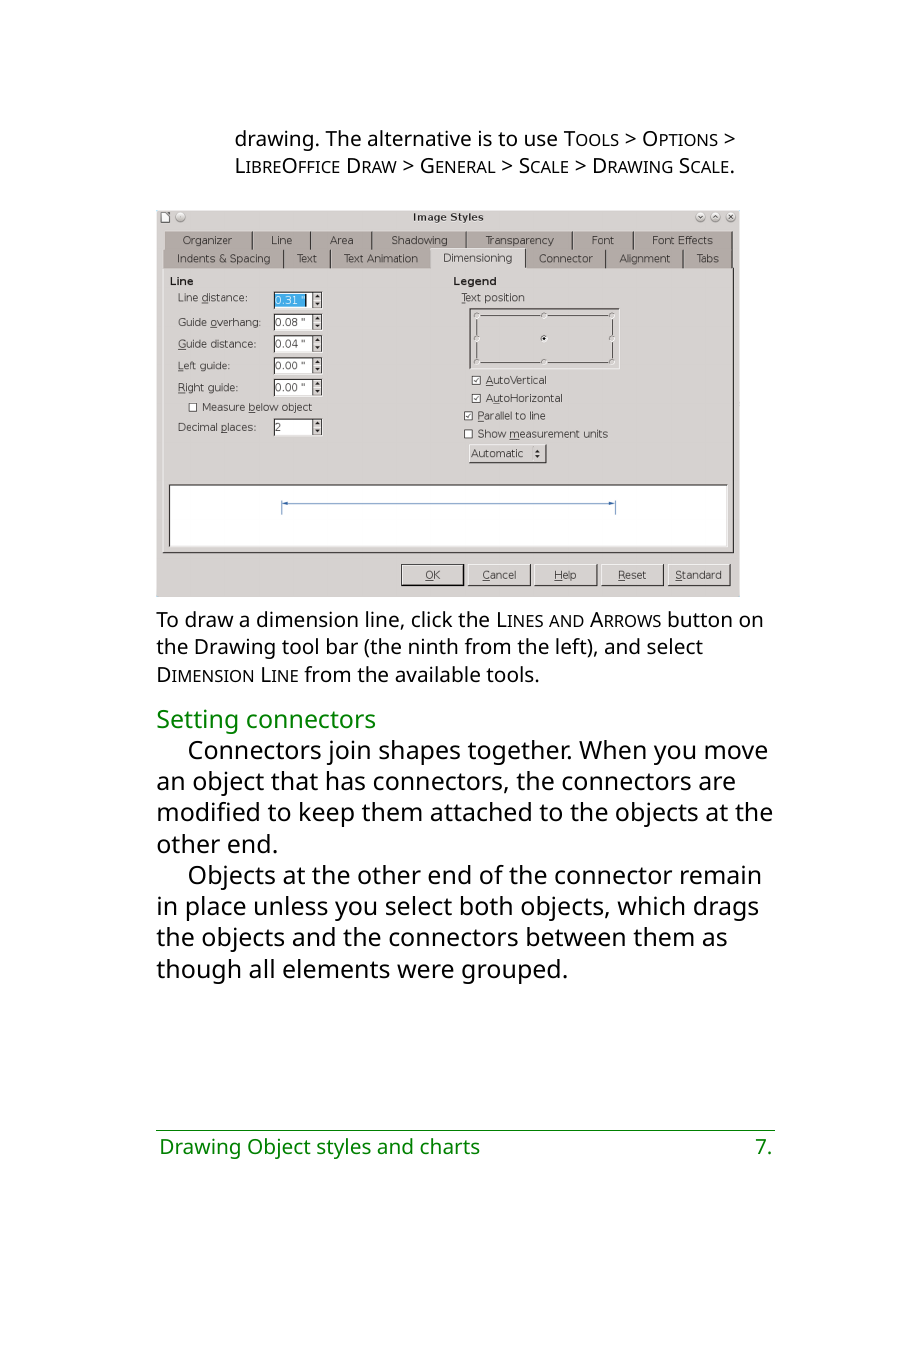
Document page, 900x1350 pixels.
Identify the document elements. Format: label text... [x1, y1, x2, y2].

text Objects at the other end of the connector remain in place unless you select both objects, which drags the objects and the connectors between them as though all elements were grouped. [156, 859, 775, 984]
picture [156, 210, 740, 597]
table_cell To draw a dimension line, click the Lines and Arrows button on the Drawing tool bar (the ninth from the left), and select Dimension Line from the available tools. [156, 598, 775, 687]
text Connectors join shapes together. When you move an object that has connectors, the connectors are modified to keep them attached to the objects at the other end. [156, 734, 775, 859]
table_header [156, 210, 775, 598]
subtitle Setting connectors [156, 703, 775, 734]
text drawing. The alternative is to use Tools > Options > LibreOffice Draw > General > Scale > Drawing Scale. [234, 125, 775, 179]
